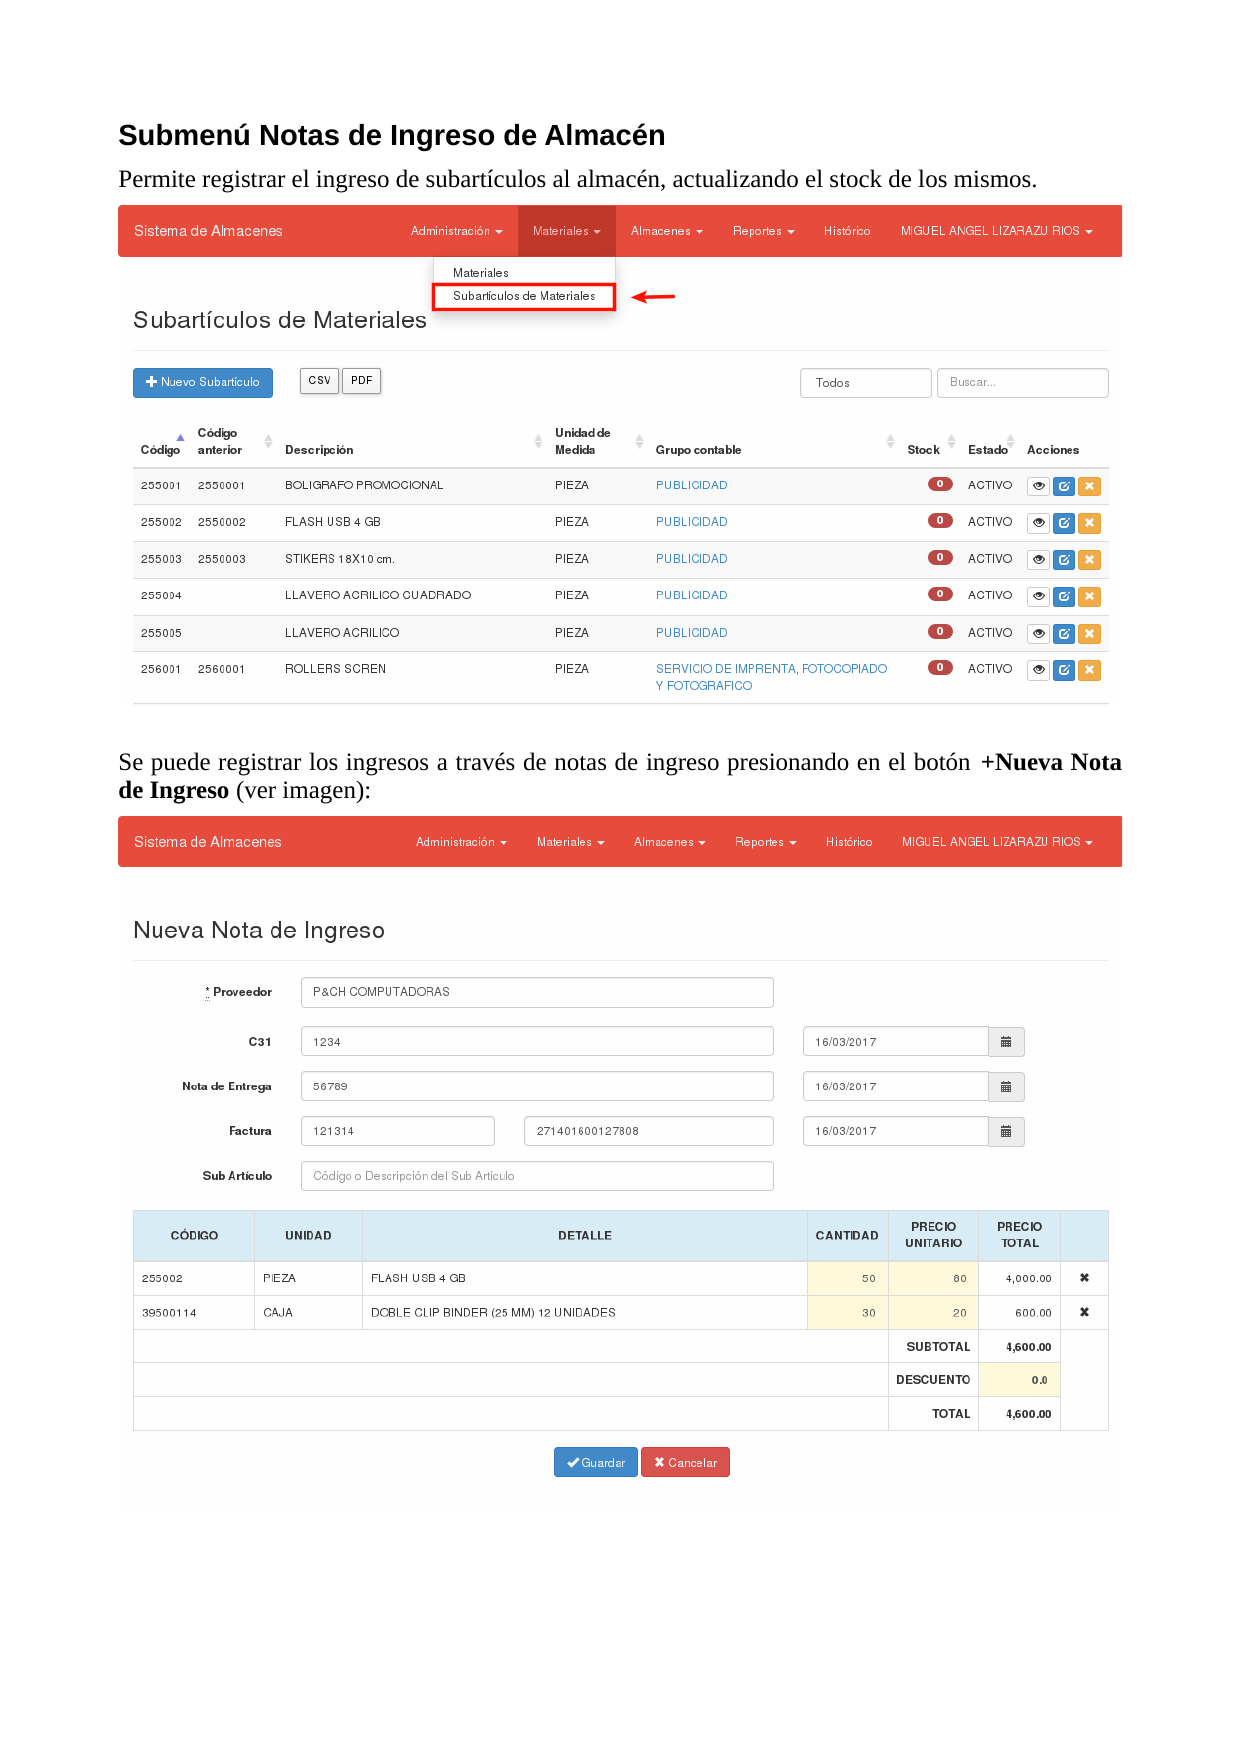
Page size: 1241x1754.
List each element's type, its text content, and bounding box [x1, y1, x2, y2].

text Permite registrar el ingreso de subartículos al almacén, actualizando el stock de los mismos. [118, 164, 1122, 193]
picture [118, 205, 1123, 706]
text Se puede registrar los ingresos a través de notas de ingreso presionando en el botón +Nueva Nota de Ingreso (ver imagen): [118, 747, 1122, 804]
picture [118, 816, 1123, 1509]
subtitle Submenú Notas de Ingreso de Almacén [118, 118, 1122, 152]
